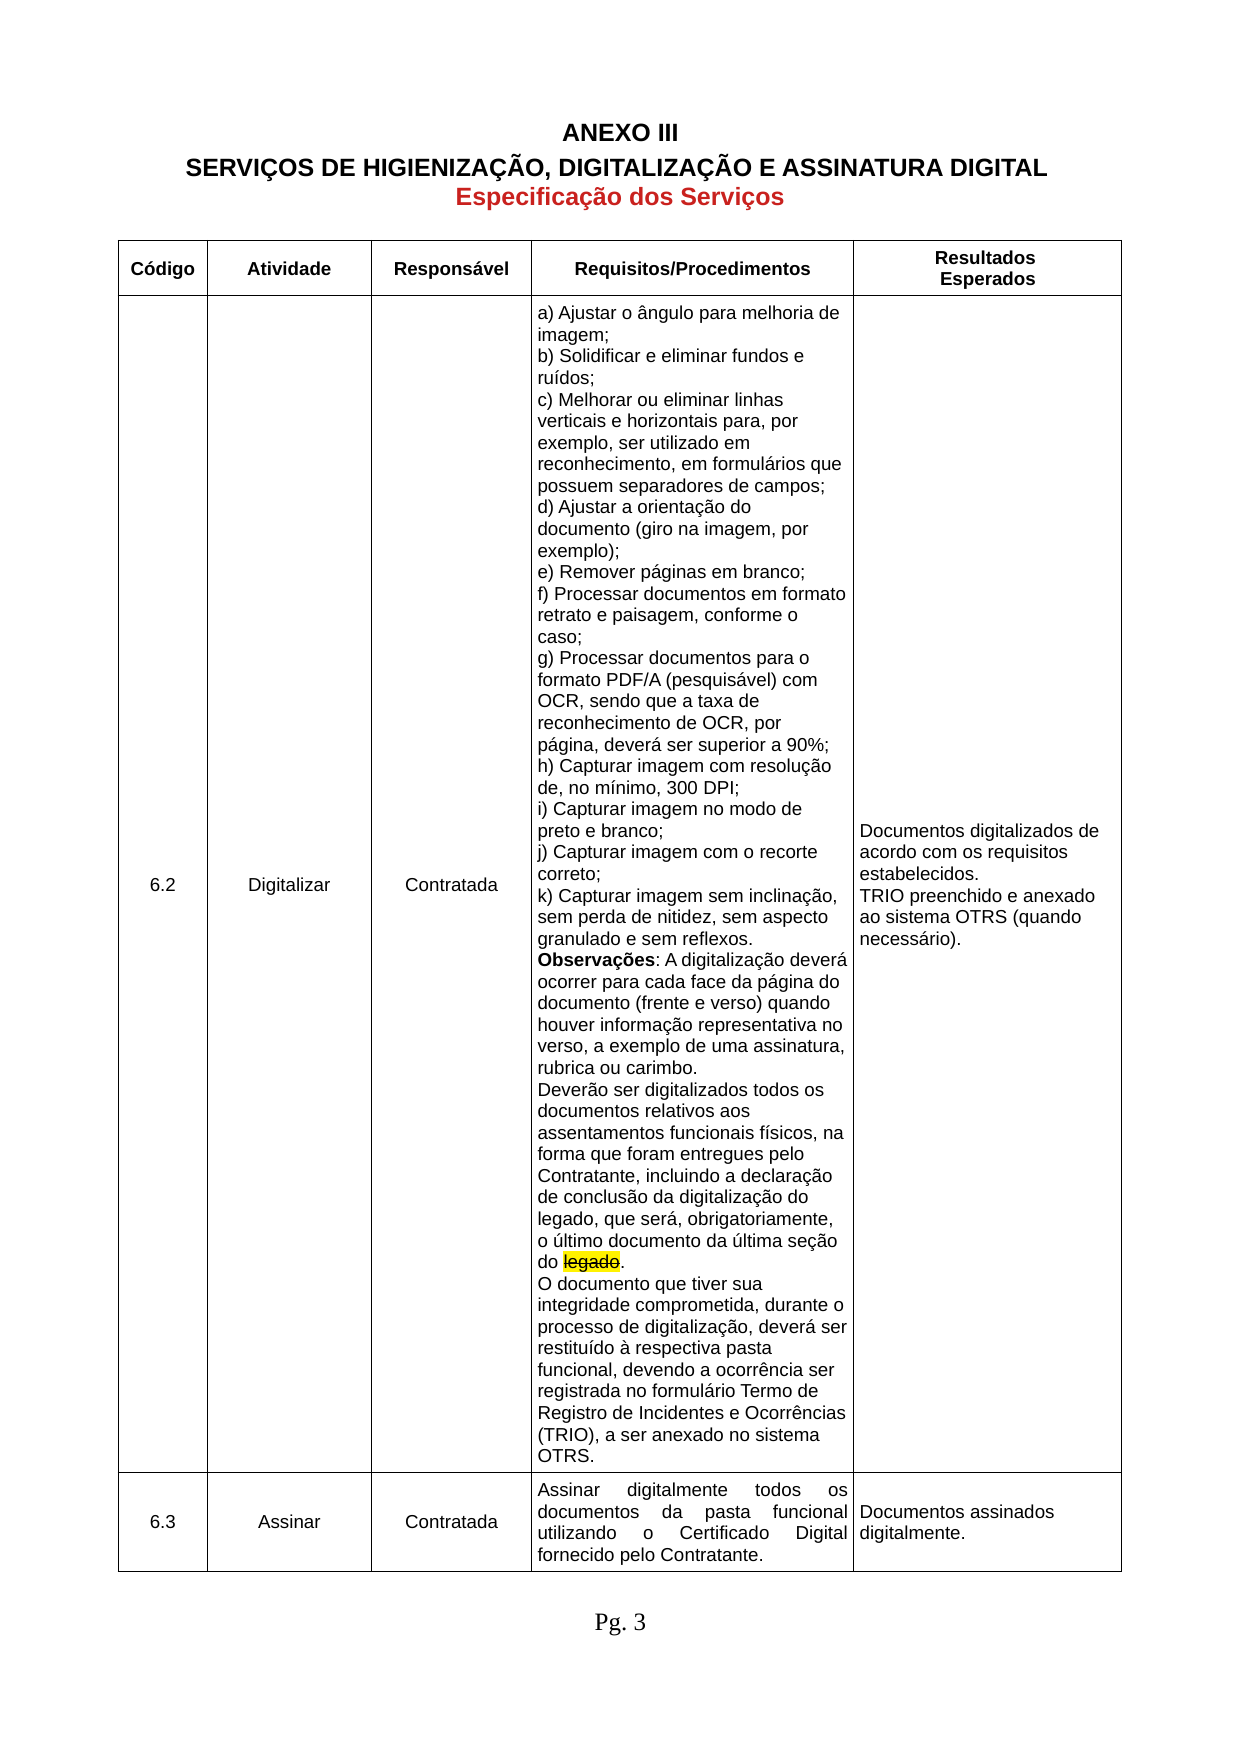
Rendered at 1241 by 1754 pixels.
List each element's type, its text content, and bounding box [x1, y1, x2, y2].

table_cell 6.3 [119, 1473, 207, 1571]
table_header Requisitos/Procedimentos [532, 241, 853, 295]
table_header Responsável [372, 241, 531, 295]
table_cell Contratada [372, 1473, 531, 1571]
table_cell Digitalizar [208, 296, 371, 1472]
table_cell Assinar [208, 1473, 371, 1571]
table_cell Documentos digitalizados de acordo com os requisitos estabelecidos. TRIO preenchido e anexado ao sistema OTRS (quando necessário). [854, 296, 1121, 1472]
table_header Resultados Esperados [854, 241, 1121, 295]
table_cell Assinar digitalmente todos os documentos da pasta funcional utilizando o Certificado Digital fornecido pelo Contratante. [532, 1473, 853, 1571]
table_header Código [119, 241, 207, 295]
table_cell Documentos assinados digitalmente. [854, 1473, 1121, 1571]
table_cell 6.2 [119, 296, 207, 1472]
table_header Atividade [208, 241, 371, 295]
table_cell Contratada [372, 296, 531, 1472]
table_cell a) Ajustar o ângulo para melhoria de imagem; b) Solidificar e eliminar fundos e ruídos; c) Melhorar ou eliminar linhas verticais e horizontais para, por exemplo, ser utilizado em reconhecimento, em formulários que possuem separadores de campos; d) Ajustar a orientação do documento (giro na imagem, por exemplo); e) Remover páginas em branco; f) Processar documentos em formato retrato e paisagem, conforme o caso; g) Processar documentos para o formato PDF/A (pesquisável) com OCR, sendo que a taxa de reconhecimento de OCR, por página, deverá ser superior a 90%; h) Capturar imagem com resolução de, no mínimo, 300 DPI; i) Capturar imagem no modo de preto e branco; j) Capturar imagem com o recorte correto; k) Capturar imagem sem inclinação, sem perda de nitidez, sem aspecto granulado e sem reflexos. Observações: A digitalização deverá ocorrer para cada face da página do documento (frente e verso) quando houver informação representativa no verso, a exemplo de uma assinatura, rubrica ou carimbo. Deverão ser digitalizados todos os documentos relativos aos assentamentos funcionais físicos, na forma que foram entregues pelo Contratante, incluindo a declaração de conclusão da digitalização do legado, que será, obrigatoriamente, o último documento da última seção do legado. O documento que tiver sua integridade comprometida, durante o processo de digitalização, deverá ser restituído à respectiva pasta funcional, devendo a ocorrência ser registrada no formulário Termo de Registro de Incidentes e Ocorrências (TRIO), a ser anexado no sistema OTRS. [532, 296, 853, 1472]
